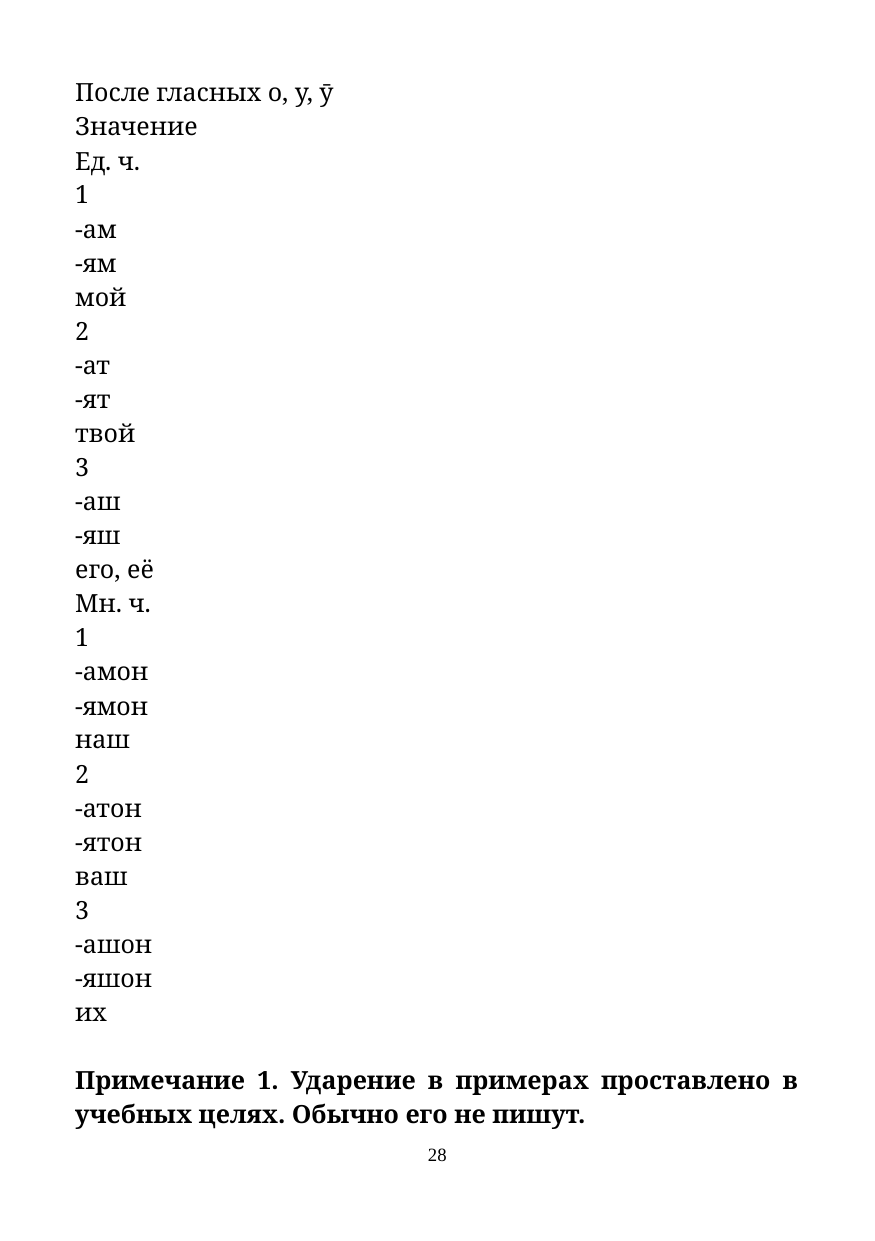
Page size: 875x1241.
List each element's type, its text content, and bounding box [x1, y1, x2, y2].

text -ят [75, 382, 799, 416]
text наш [75, 722, 799, 756]
text -ямон [75, 688, 799, 722]
text -ятон [75, 824, 799, 858]
text твой [75, 416, 799, 450]
text После гласных о, у, ӯ [75, 75, 799, 109]
text -ям [75, 245, 799, 279]
text Мн. ч. [75, 586, 799, 620]
text 2 [75, 313, 799, 347]
text 2 [75, 756, 799, 790]
text -аш [75, 484, 799, 518]
text 1 [75, 177, 799, 211]
text -ам [75, 211, 799, 245]
text мой [75, 279, 799, 313]
text -яшон [75, 961, 799, 995]
text Ед. ч. [75, 143, 799, 177]
text -атон [75, 790, 799, 824]
text -амон [75, 654, 799, 688]
text -ат [75, 347, 799, 382]
text ваш [75, 858, 799, 892]
text Значение [75, 109, 799, 143]
text 1 [75, 620, 799, 654]
text 3 [75, 892, 799, 927]
text -ашон [75, 927, 799, 961]
text -яш [75, 518, 799, 552]
text их [75, 995, 799, 1029]
text Примечание 1. Ударение в примерах проставлено в учебных целях. Обычно его не пишут. [75, 1063, 799, 1131]
text 3 [75, 450, 799, 484]
text его, её [75, 552, 799, 586]
